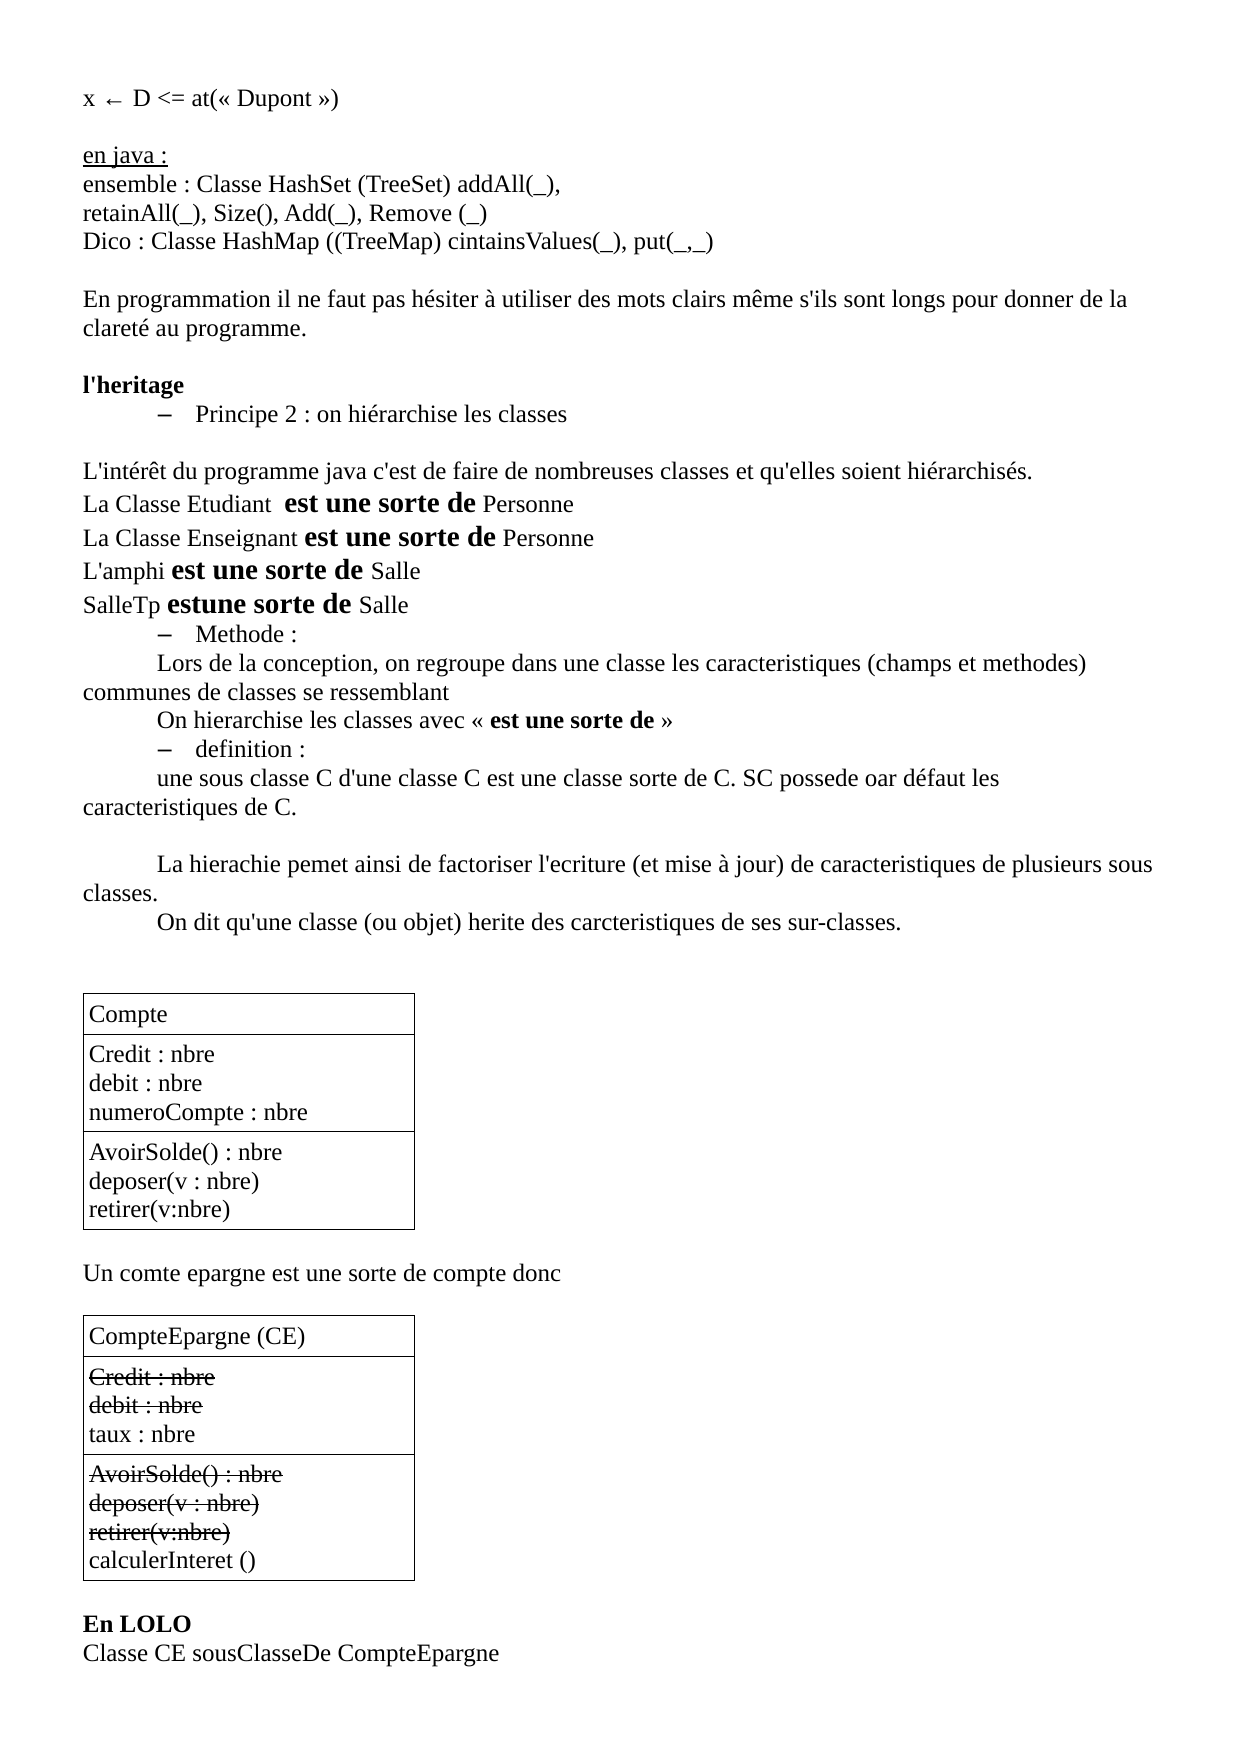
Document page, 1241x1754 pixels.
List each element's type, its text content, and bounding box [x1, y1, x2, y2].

list Principe 2 : on hiérarchise les classes [158, 399, 1157, 428]
text x ← D <= at(« Dupont ») [83, 83, 1157, 111]
table_header Compte [84, 994, 414, 1033]
text Un comte epargne est une sorte de compte donc [83, 1258, 1157, 1287]
text On dit qu'une classe (ou objet) herite des carcteristiques de ses sur-classes. [83, 907, 1157, 936]
text Classe CE sousClasseDe CompteEpargne [83, 1638, 1157, 1666]
text La Classe Etudiant est une sorte de Personne [83, 485, 1157, 519]
table_cell Credit : nbre debit : nbre numeroCompte : nbre [84, 1035, 414, 1131]
text La hierachie pemet ainsi de factoriser l'ecriture (et mise à jour) de caracteristiques de plusieurs sous classes. [83, 849, 1157, 907]
text une sous classe C d'une classe C est une classe sorte de C. SC possede oar défaut les caracteristiques de C. [83, 763, 1157, 821]
text L'intérêt du programme java c'est de faire de nombreuses classes et qu'elles soient hiérarchisés. [83, 456, 1157, 485]
text On hierarchise les classes avec « est une sorte de » [83, 706, 1157, 734]
text SalleTp estune sorte de Salle [83, 586, 1157, 619]
text ensemble : Classe HashSet (TreeSet) addAll(_), [83, 169, 1157, 198]
text l'heritage [83, 370, 1157, 399]
text La Classe Enseignant est une sorte de Personne [83, 519, 1157, 552]
table_cell AvoirSolde() : nbre deposer(v : nbre) retirer(v:nbre) [84, 1132, 414, 1229]
text en java : [83, 140, 1157, 169]
list Methode : [158, 619, 1157, 648]
text L'amphi est une sorte de Salle [83, 552, 1157, 586]
text Dico : Classe HashMap ((TreeMap) cintainsValues(_), put(_,_) [83, 226, 1157, 255]
text En programmation il ne faut pas hésiter à utiliser des mots clairs même s'ils sont longs pour donner de la clareté au programme. [83, 284, 1157, 341]
table_header CompteEpargne (CE) [84, 1316, 414, 1356]
list definition : [158, 734, 1157, 763]
table_cell Credit : nbre debit : nbre taux : nbre [84, 1357, 414, 1453]
text En LOLO [83, 1609, 1157, 1638]
text Lors de la conception, on regroupe dans une classe les caracteristiques (champs et methodes) communes de classes se ressemblant [83, 648, 1157, 706]
table_cell AvoirSolde() : nbre deposer(v : nbre) retirer(v:nbre) calculerInteret () [84, 1455, 414, 1580]
text retainAll(_), Size(), Add(_), Remove (_) [83, 198, 1157, 226]
